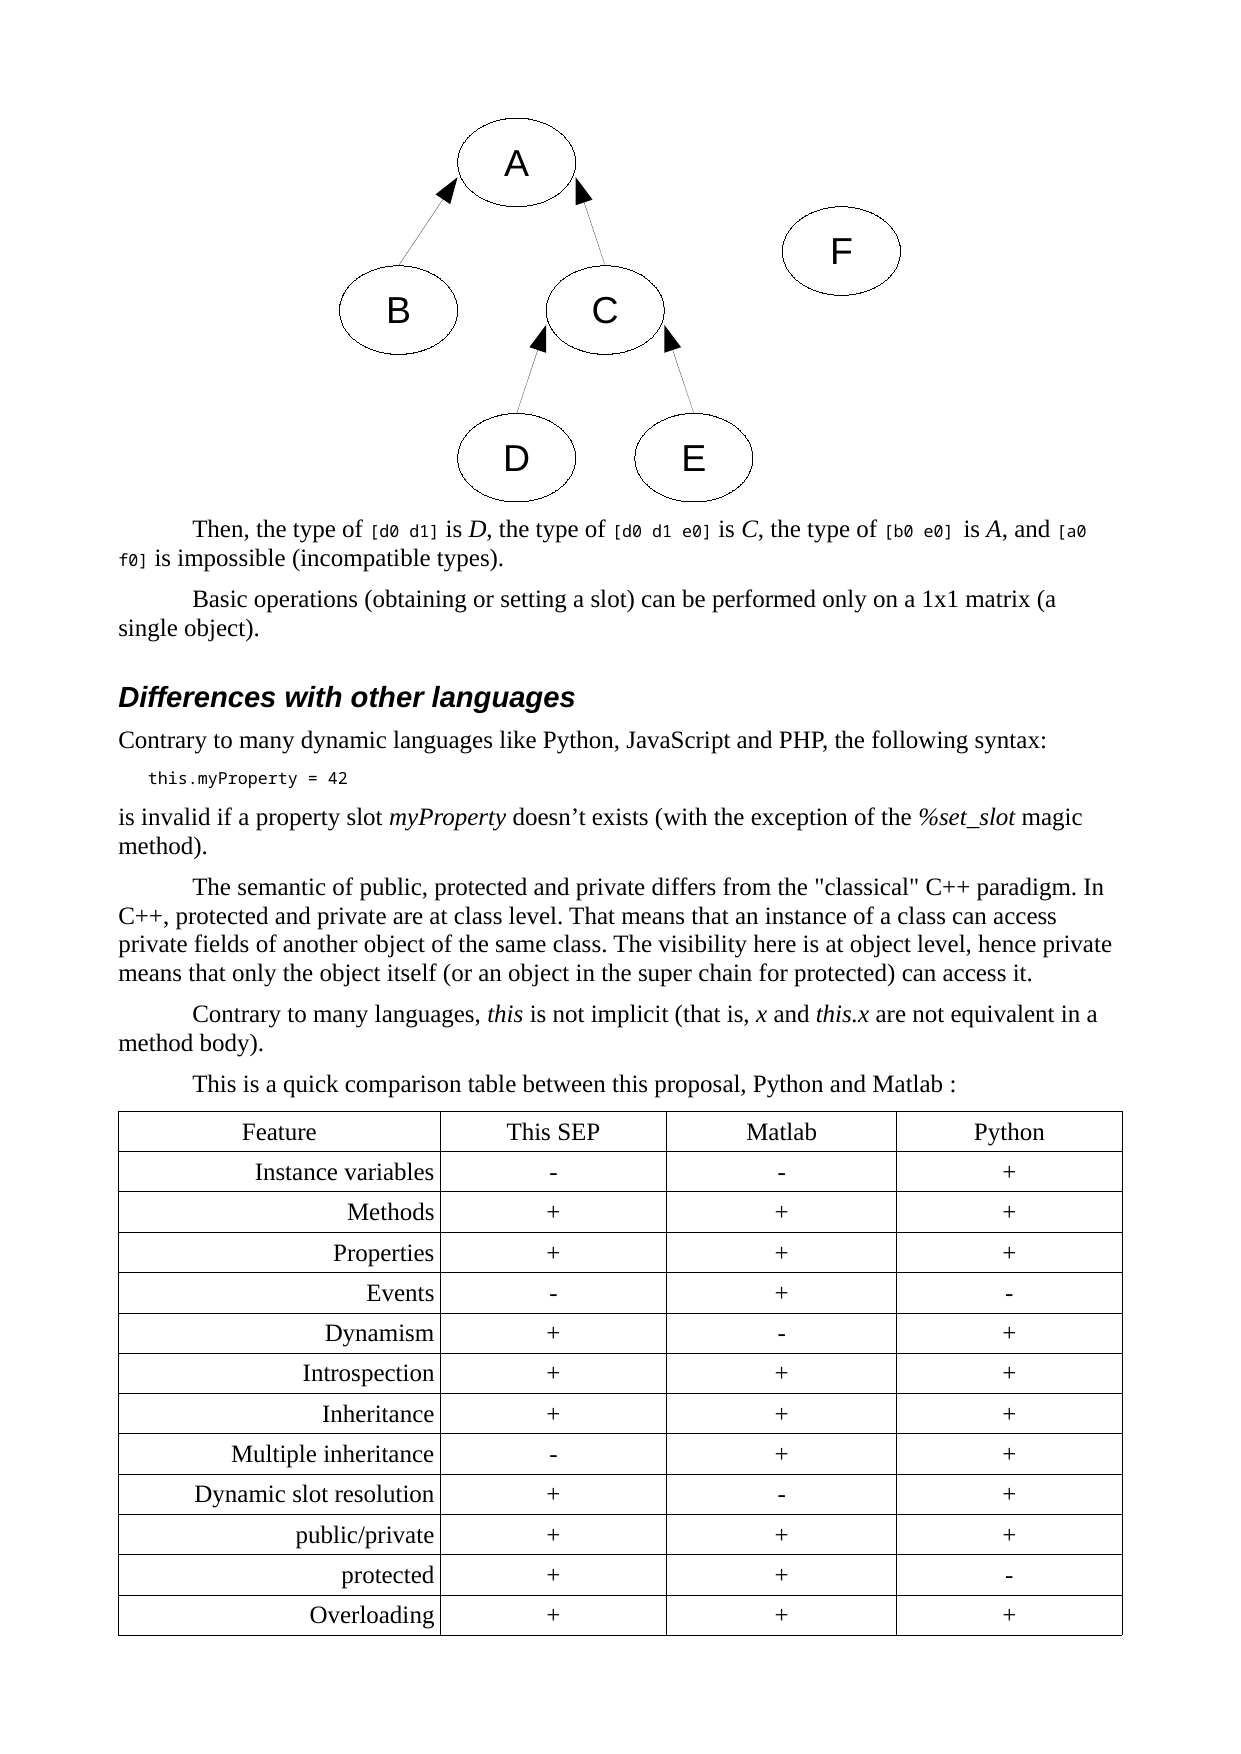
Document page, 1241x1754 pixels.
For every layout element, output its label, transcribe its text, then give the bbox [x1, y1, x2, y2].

table_cell + [667, 1434, 896, 1474]
table_header Feature [119, 1112, 440, 1151]
table_cell + [667, 1354, 896, 1393]
table_cell - [897, 1555, 1122, 1594]
text The semantic of public, protected and private differs from the "classical" C++ paradigm. In C++, protected and private are at class level. That means that an instance of a class can access private fields of another object of the same class. The visibility here is at object level, hence private means that only the object itself (or an object in the super chain for protected) can access it. [118, 872, 1122, 987]
table_cell Instance variables [119, 1152, 440, 1191]
text Contrary to many dynamic languages like Python, JavaScript and PHP, the following syntax: [118, 726, 1122, 754]
table_cell + [897, 1233, 1122, 1272]
table_cell + [441, 1394, 666, 1433]
table_cell - [667, 1314, 896, 1353]
table_cell Dynamism [119, 1314, 440, 1353]
table_cell + [441, 1192, 666, 1232]
table_cell + [441, 1233, 666, 1272]
table_cell + [441, 1596, 666, 1635]
text Contrary to many languages, this is not implicit (that is, x and this.x are not equivalent in a method body). [118, 999, 1122, 1057]
table_header Matlab [667, 1112, 896, 1151]
table_cell + [897, 1475, 1122, 1514]
text This is a quick comparison table between this proposal, Python and Matlab : [118, 1069, 1122, 1098]
text this.myProperty = 42 [148, 767, 1122, 789]
table_cell Inheritance [119, 1394, 440, 1433]
table_cell + [897, 1354, 1122, 1393]
table_cell - [667, 1152, 896, 1191]
table_cell Introspection [119, 1354, 440, 1393]
table_cell + [441, 1555, 666, 1594]
table_cell + [667, 1233, 896, 1272]
table_cell Events [119, 1273, 440, 1312]
table_cell + [897, 1596, 1122, 1635]
text is invalid if a property slot myProperty doesn’t exists (with the exception of the %set_slot magic method). [118, 802, 1122, 859]
table_cell Multiple inheritance [119, 1434, 440, 1474]
table_cell + [897, 1192, 1122, 1232]
table_cell + [897, 1314, 1122, 1353]
table_cell - [667, 1475, 896, 1514]
table_cell + [441, 1354, 666, 1393]
table_cell Dynamic slot resolution [119, 1475, 440, 1514]
table_cell + [897, 1434, 1122, 1474]
table_cell + [667, 1596, 896, 1635]
table_cell + [897, 1394, 1122, 1433]
table_cell - [441, 1273, 666, 1312]
table_cell + [441, 1475, 666, 1514]
table_cell + [897, 1515, 1122, 1554]
table_cell Properties [119, 1233, 440, 1272]
table_cell + [897, 1152, 1122, 1191]
table_cell + [441, 1314, 666, 1353]
text Then, the type of [d0 d1] is D, the type of [d0 d1 e0] is C, the type of [b0 e0] is A, and [a0 f0] is impossible (incompatible types). [118, 514, 1122, 572]
table_cell + [667, 1555, 896, 1594]
subtitle Differences with other languages [118, 679, 1122, 713]
table_cell + [667, 1192, 896, 1232]
table_cell - [897, 1273, 1122, 1312]
table_cell - [441, 1434, 666, 1474]
table_cell + [441, 1515, 666, 1554]
table_cell + [667, 1515, 896, 1554]
table_header Python [897, 1112, 1122, 1151]
table_cell public/private [119, 1515, 440, 1554]
table_cell - [441, 1152, 666, 1191]
table_cell + [667, 1273, 896, 1312]
table_header This SEP [441, 1112, 666, 1151]
table_cell + [667, 1394, 896, 1433]
table_cell Methods [119, 1192, 440, 1232]
table_cell protected [119, 1555, 440, 1594]
text Basic operations (obtaining or setting a slot) can be performed only on a 1x1 matrix (a single object). [118, 584, 1122, 642]
table_cell Overloading [119, 1596, 440, 1635]
